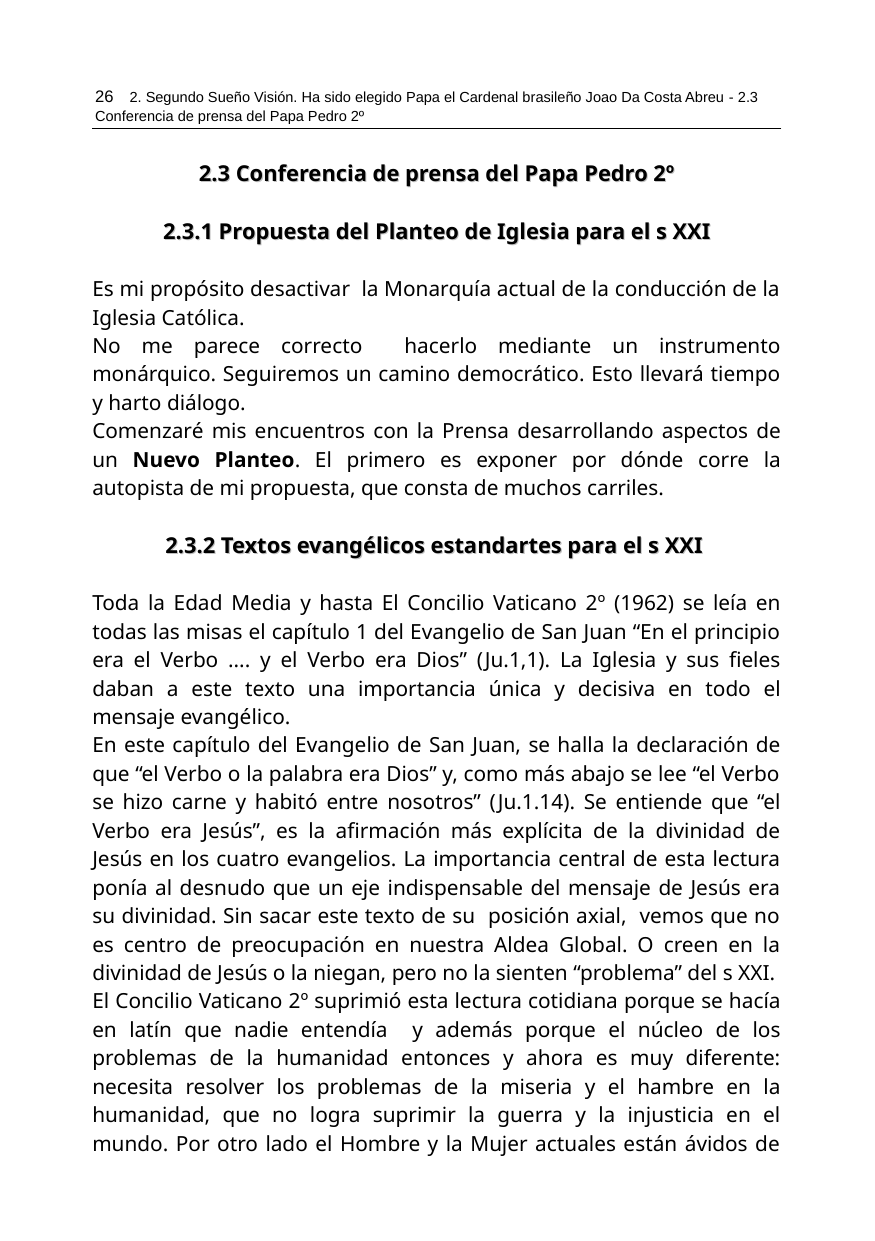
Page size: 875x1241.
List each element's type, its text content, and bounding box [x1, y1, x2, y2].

subtitle 2.3 Conferencia de prensa del Papa Pedro 2º [92, 158, 781, 188]
text En este capítulo del Evangelio de San Juan, se halla la declaración de que “el Verbo o la palabra era Dios” y, como más abajo se lee “el Verbo se hizo carne y habitó entre nosotros” (Ju.1.14). Se entiende que “el Verbo era Jesús”, es la afirmación más explícita de la divinidad de Jesús en los cuatro evangelios. La importancia central de esta lectura ponía al desnudo que un eje indispensable del mensaje de Jesús era su divinidad. Sin sacar este texto de su posición axial, vemos que no es centro de preocupación en nuestra Aldea Global. O creen en la divinidad de Jesús o la niegan, pero no la sienten “problema” del s XXI. [92, 731, 781, 987]
text Es mi propósito desactivar la Monarquía actual de la conducción de la Iglesia Católica. [92, 274, 781, 331]
text Comenzaré mis encuentros con la Prensa desarrollando aspectos de un Nuevo Planteo. El primero es exponer por dónde corre la autopista de mi propuesta, que consta de muchos carriles. [92, 416, 781, 502]
subtitle 2.3.2 Textos evangélicos estandartes para el s XXI [92, 530, 781, 560]
text Toda la Edad Media y hasta El Concilio Vaticano 2º (1962) se leía en todas las misas el capítulo 1 del Evangelio de San Juan “En el principio era el Verbo .... y el Verbo era Dios” (Ju.1,1). La Iglesia y sus fieles daban a este texto una importancia única y decisiva en todo el mensaje evangélico. [92, 588, 781, 731]
text El Concilio Vaticano 2º suprimió esta lectura cotidiana porque se hacía en latín que nadie entendía y además porque el núcleo de los problemas de la humanidad entonces y ahora es muy diferente: necesita resolver los problemas de la miseria y el hambre en la humanidad, que no logra suprimir la guerra y la injusticia en el mundo. Por otro lado el Hombre y la Mujer actuales están ávidos de [92, 987, 781, 1157]
text No me parece correcto hacerlo mediante un instrumento monárquico. Seguiremos un camino democrático. Esto llevará tiempo y harto diálogo. [92, 331, 781, 416]
subtitle 2.3.1 Propuesta del Planteo de Iglesia para el s XXI [92, 216, 781, 246]
